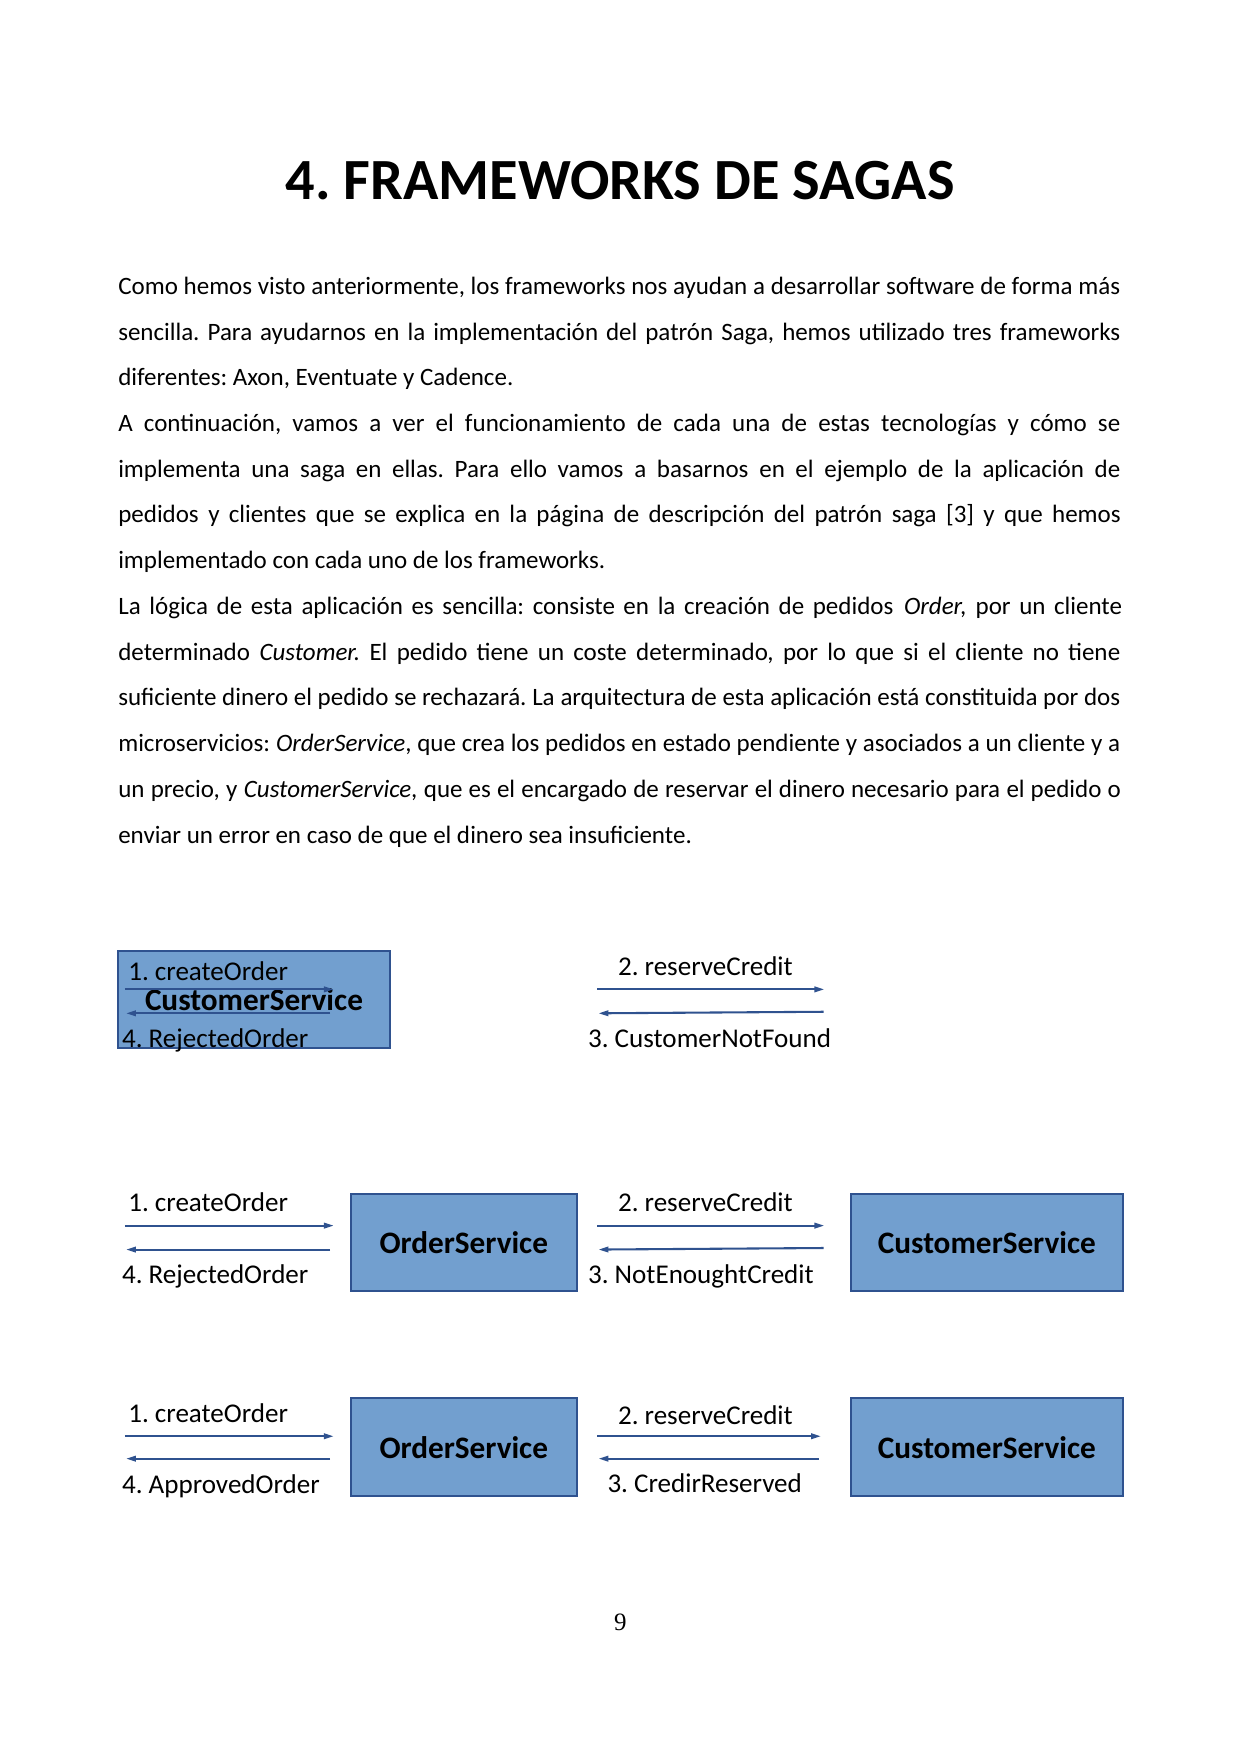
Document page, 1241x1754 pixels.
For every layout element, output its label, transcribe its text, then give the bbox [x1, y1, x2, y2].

subtitle 4. FRAMEWORKS DE SAGAS [118, 143, 1122, 214]
text A continuación, vamos a ver el funcionamiento de cada una de estas tecnologías y cómo se implementa una saga en ellas. Para ello vamos a basarnos en el ejemplo de la aplicación de pedidos y clientes que se explica en la página de descripción del patrón saga [3] y que hemos implementado con cada uno de los frameworks. [118, 407, 1122, 575]
text Como hemos visto anteriormente, los frameworks nos ayudan a desarrollar software de forma más sencilla. Para ayudarnos en la implementación del patrón Saga, hemos utilizado tres frameworks diferentes: Axon, Eventuate y Cadence. [118, 270, 1122, 392]
text La lógica de esta aplicación es sencilla: consiste en la creación de pedidos Order, por un cliente determinado Customer. El pedido tiene un coste determinado, por lo que si el cliente no tiene suficiente dinero el pedido se rechazará. La arquitectura de esta aplicación está constituida por dos microservicios: OrderService, que crea los pedidos en estado pendiente y asociados a un cliente y a un precio, y CustomerService, que es el encargado de reservar el dinero necesario para el pedido o enviar un error en caso de que el dinero sea insuficiente. [118, 590, 1122, 849]
